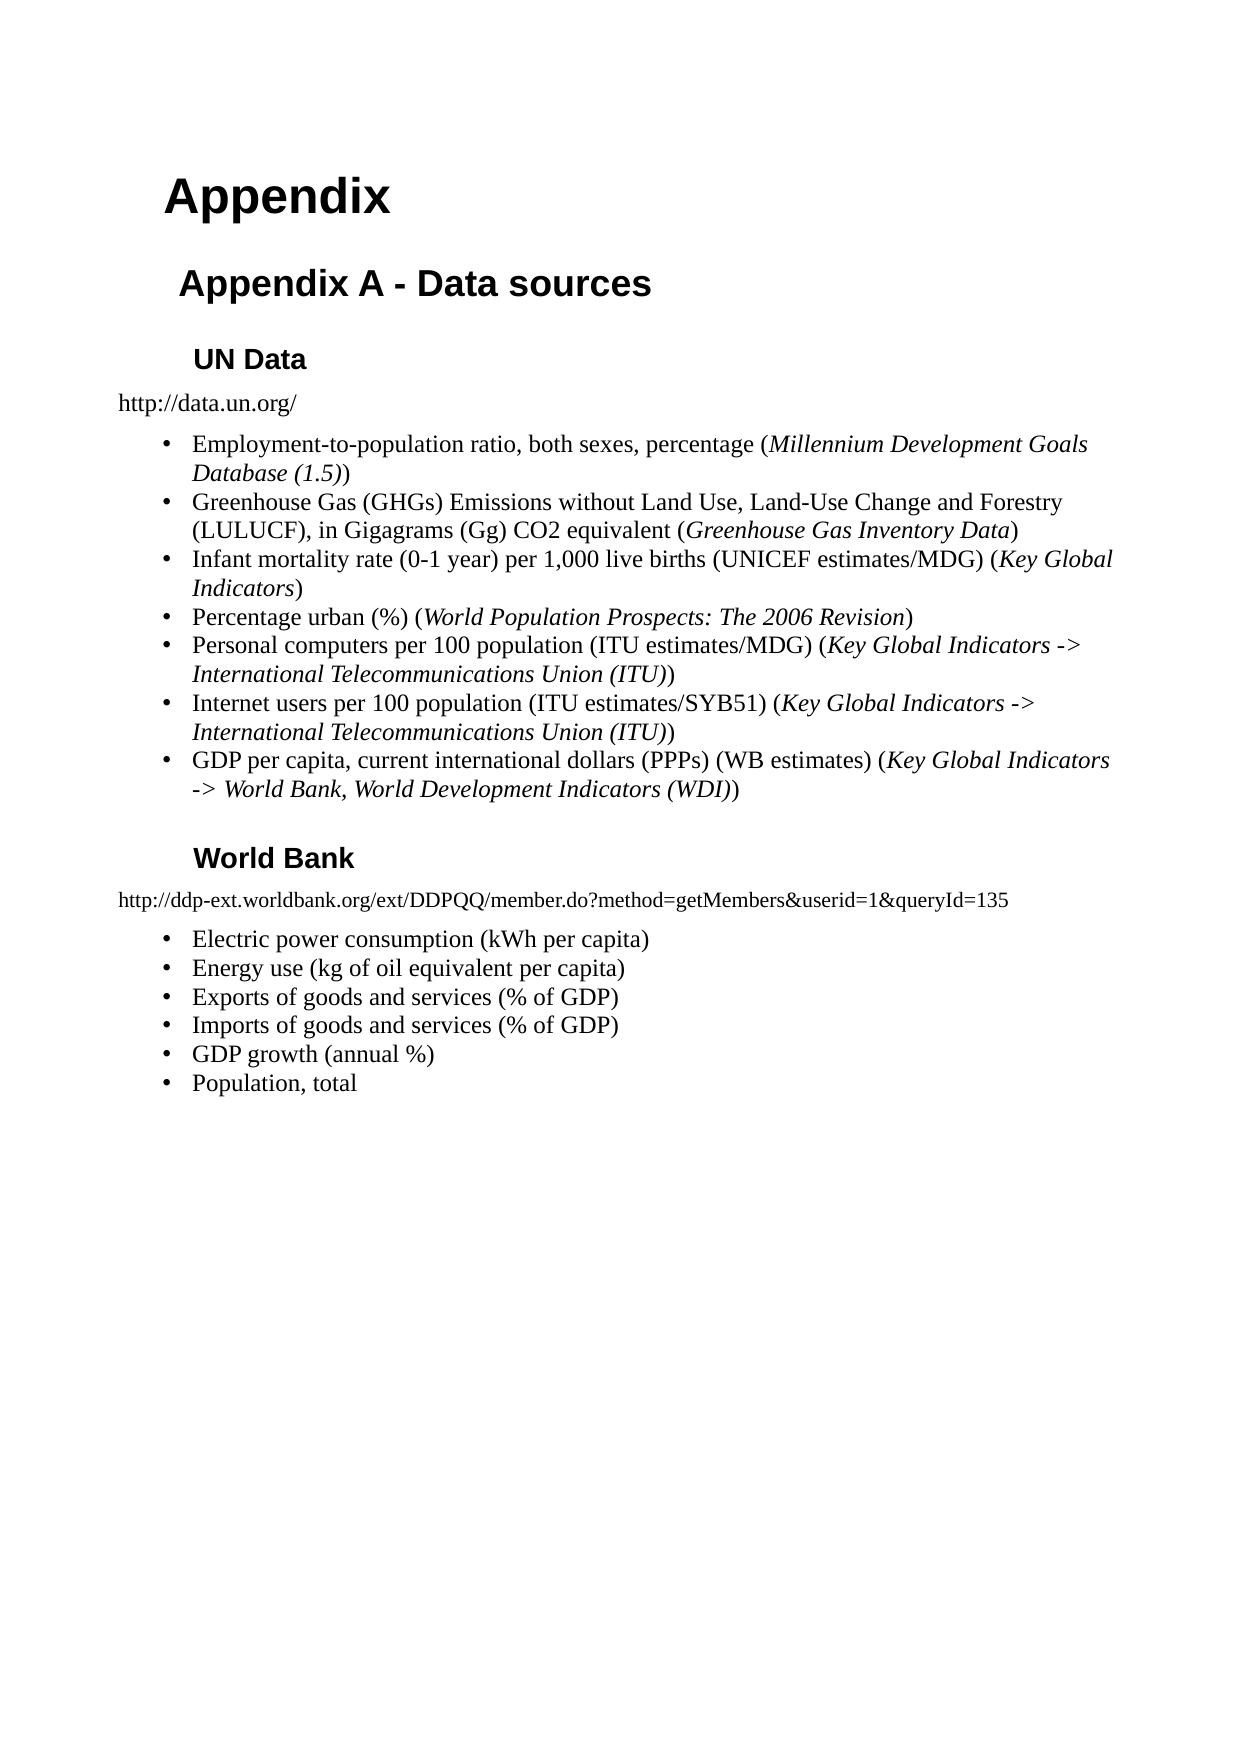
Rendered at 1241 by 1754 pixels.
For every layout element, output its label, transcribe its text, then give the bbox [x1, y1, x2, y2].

subtitle Appendix A - Data sources [118, 261, 1122, 304]
list Exports of goods and services (% of GDP) [162, 982, 1122, 1011]
list GDP per capita, current international dollars (PPPs) (WB estimates) (Key Global Indicators -> World Bank, World Development Indicators (WDI)) [162, 746, 1122, 803]
list Percentage urban (%) (World Population Prospects: The 2006 Revision) [162, 602, 1122, 631]
subtitle Appendix [118, 167, 1122, 224]
list Electric power consumption (kWh per capita) [162, 924, 1122, 953]
list Internet users per 100 population (ITU estimates/SYB51) (Key Global Indicators -> International Telecommunications Union (ITU)) [162, 688, 1122, 746]
list Population, total [162, 1068, 1122, 1097]
list Personal computers per 100 population (ITU estimates/MDG) (Key Global Indicators -> International Telecommunications Union (ITU)) [162, 631, 1122, 688]
text http://ddp-ext.worldbank.org/ext/DDPQQ/member.do?method=getMembers&userid=1&queryId=135 [118, 887, 1122, 912]
subtitle World Bank [118, 841, 1122, 874]
list Energy use (kg of oil equivalent per capita) [162, 953, 1122, 982]
list Imports of goods and services (% of GDP) [162, 1011, 1122, 1039]
list Greenhouse Gas (GHGs) Emissions without Land Use, Land-Use Change and Forestry (LULUCF), in Gigagrams (Gg) CO2 equivalent (Greenhouse Gas Inventory Data) [162, 487, 1122, 544]
text http://data.un.org/ [118, 388, 1122, 417]
list Employment-to-population ratio, both sexes, percentage (Millennium Development Goals Database (1.5)) [162, 429, 1122, 487]
list Infant mortality rate (0-1 year) per 1,000 live births (UNICEF estimates/MDG) (Key Global Indicators) [162, 544, 1122, 602]
subtitle UN Data [118, 342, 1122, 376]
list GDP growth (annual %) [162, 1039, 1122, 1068]
